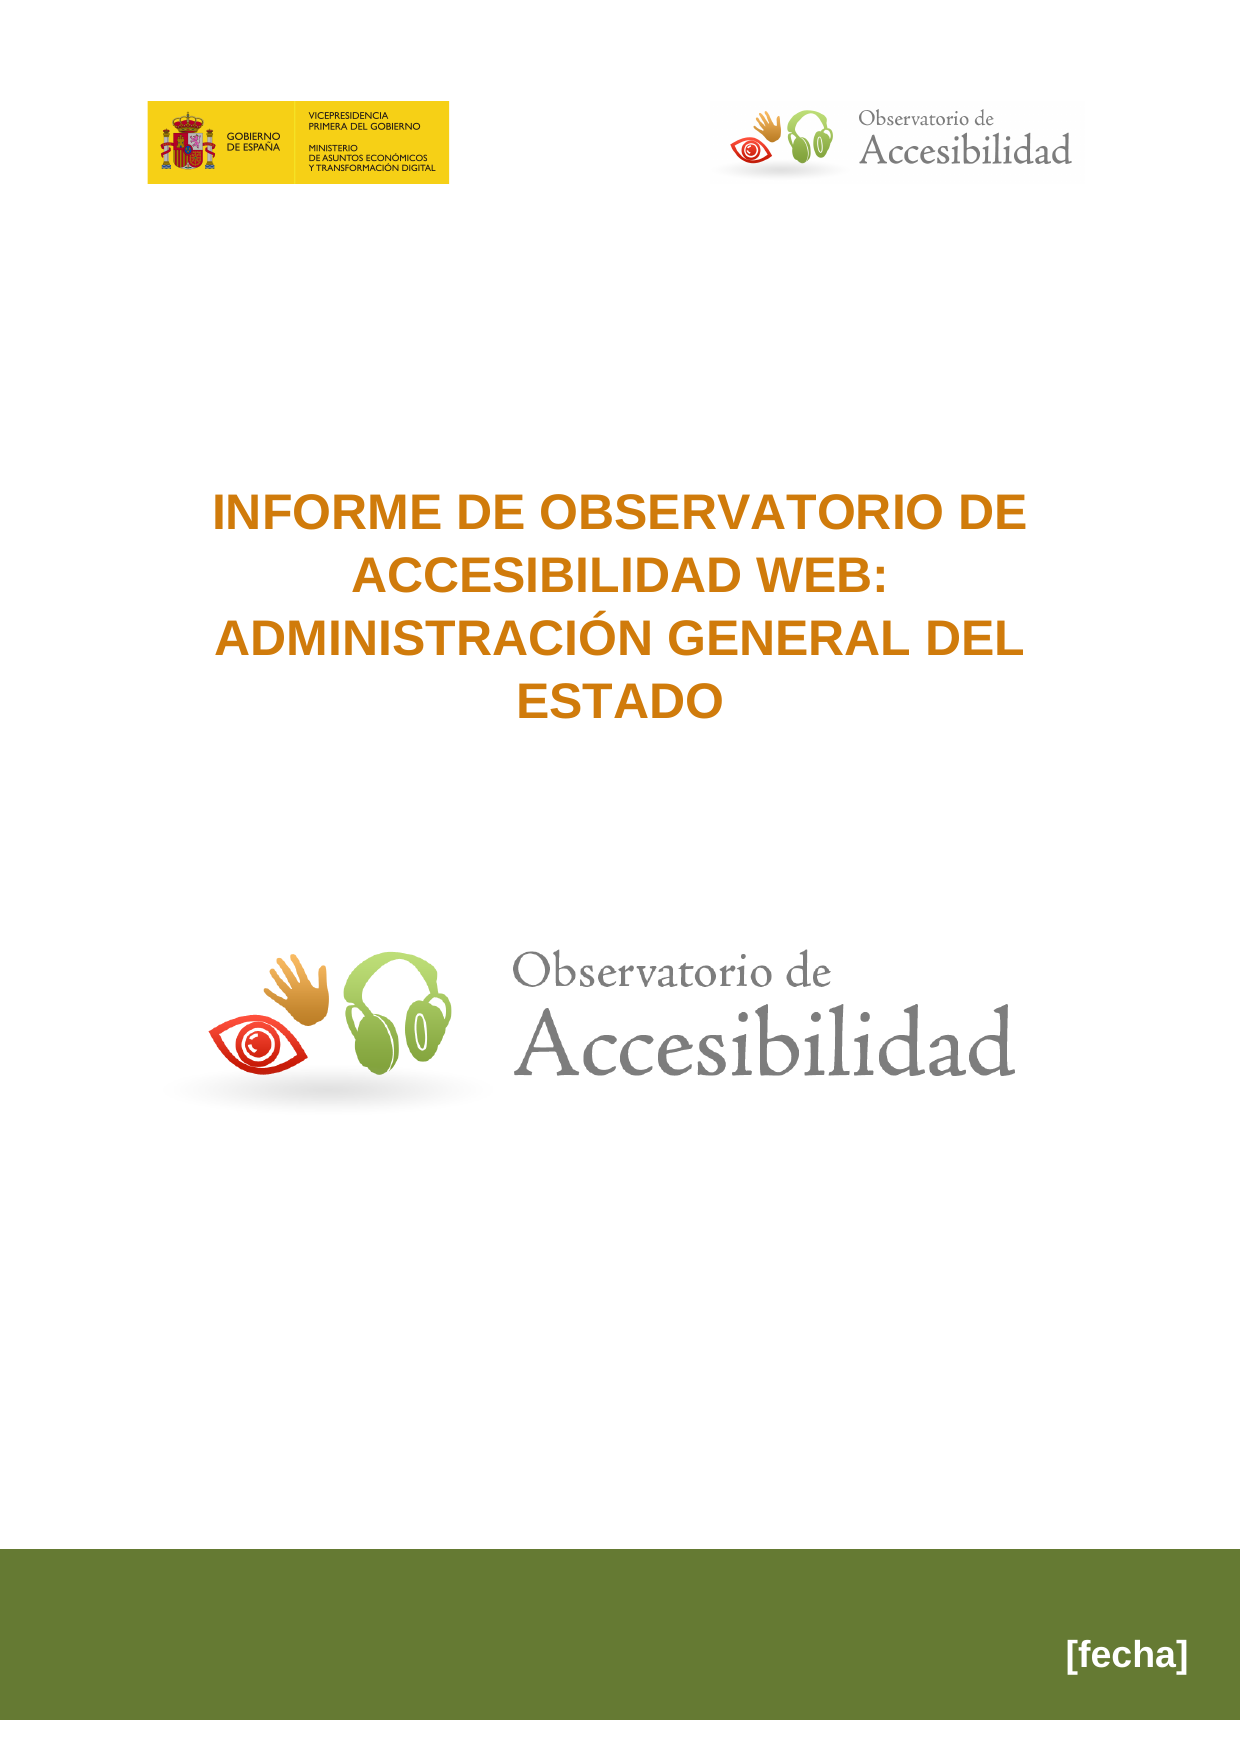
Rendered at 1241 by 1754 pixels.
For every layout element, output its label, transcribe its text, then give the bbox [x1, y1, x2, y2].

text [fecha] [0, 1632, 1240, 1675]
picture [147, 101, 450, 184]
picture [710, 101, 1086, 184]
picture [147, 910, 1167, 1134]
text Informe de Observatorio de Accesibilidad Web: Administración General del Estado [148, 482, 1092, 729]
